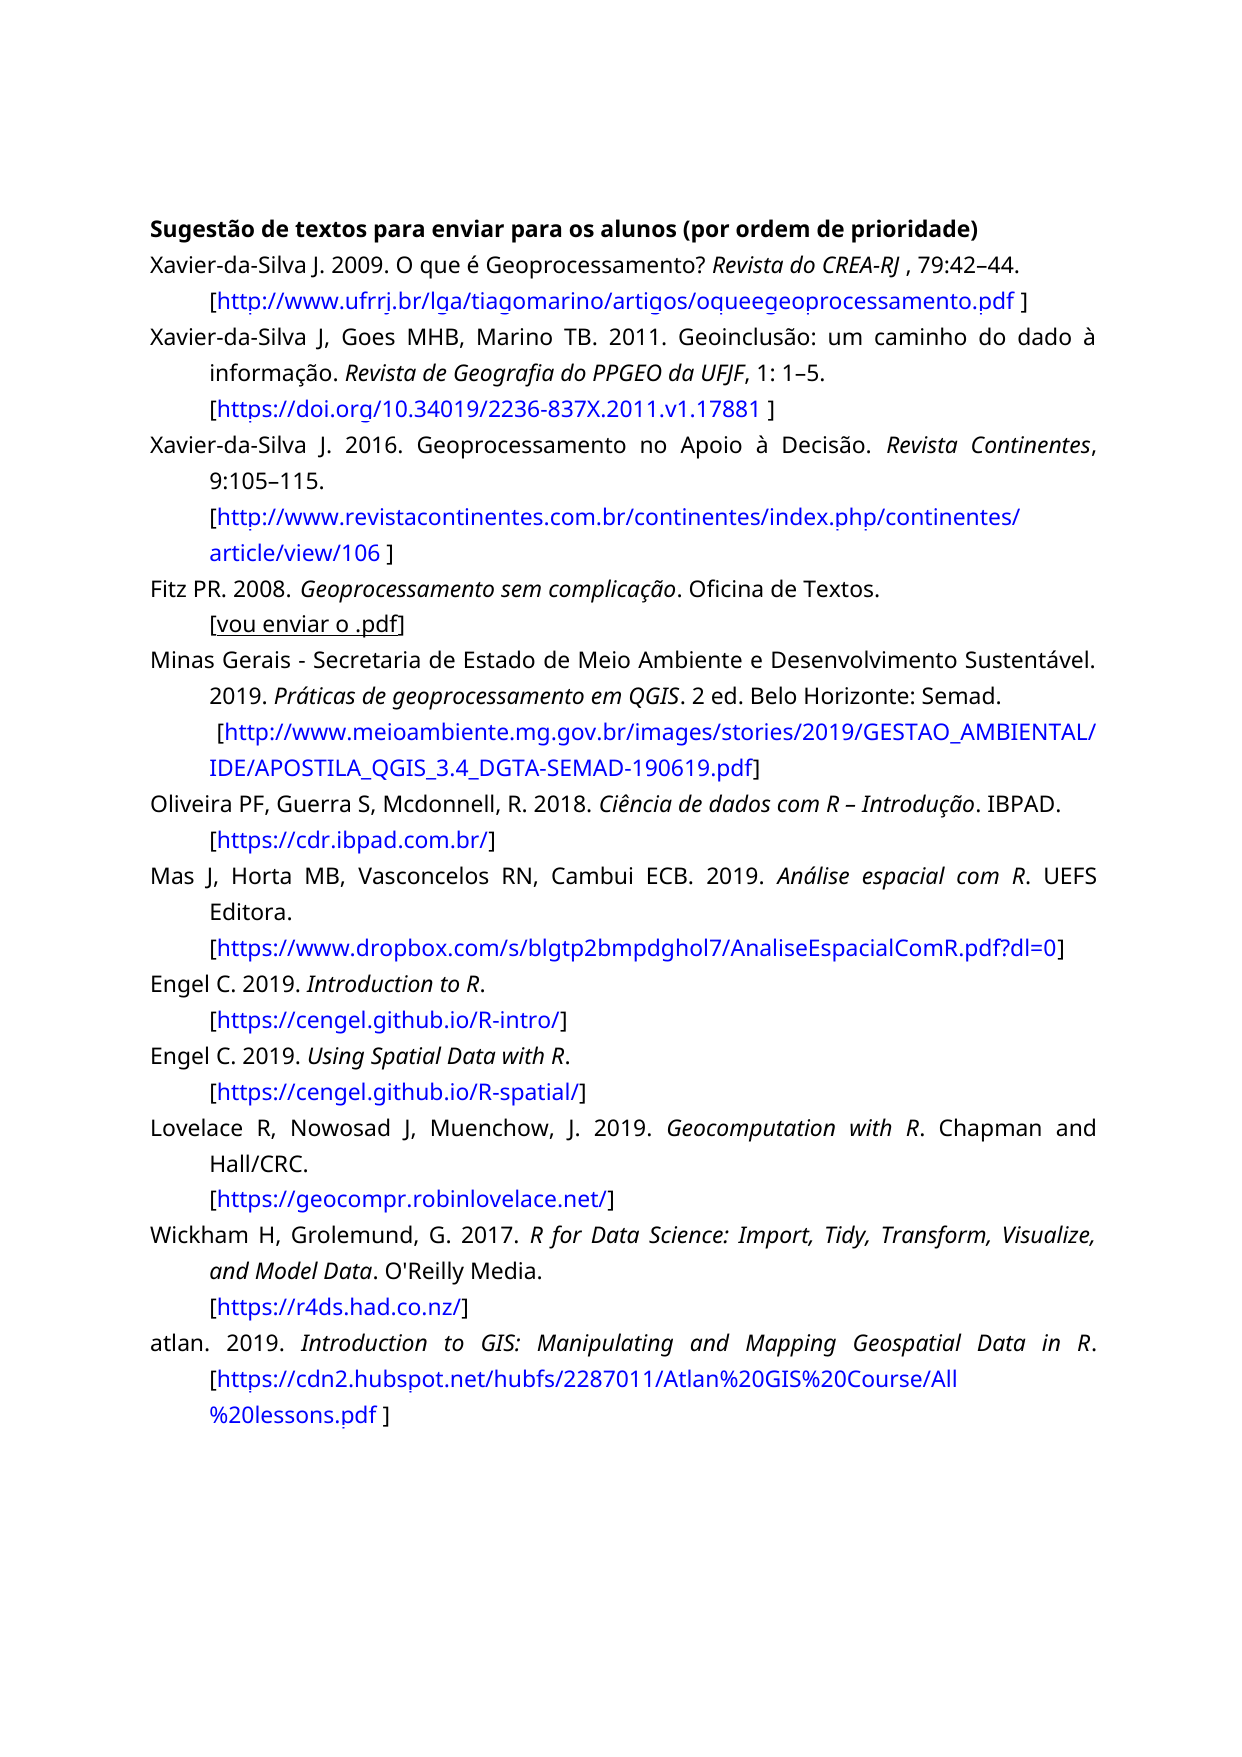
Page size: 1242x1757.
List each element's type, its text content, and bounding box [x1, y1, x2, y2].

subtitle [https://cengel.github.io/R-spatial/] [150, 1076, 1097, 1107]
text [http://www.ufrrj.br/lga/tiagomarino/artigos/oqueegeoprocessamento.pdf ] [150, 285, 1097, 316]
text Oliveira PF, Guerra S, Mcdonnell, R. 2018. Ciência de dados com R – Introdução. IBPAD. [150, 788, 1097, 819]
subtitle Engel C. 2019. Introduction to R. [150, 968, 1097, 999]
text Xavier-da-Silva J, Goes MHB, Marino TB. 2011. Geoinclusão: um caminho do dado à informação. Revista de Geografia do PPGEO da UFJF, 1: 1–5. [150, 321, 1097, 388]
text [https://doi.org/10.34019/2236-837X.2011.v1.17881 ] [150, 393, 1097, 424]
text [https://r4ds.had.co.nz/] [150, 1291, 1097, 1322]
text [https://cdr.ibpad.com.br/] [150, 824, 1097, 855]
text Xavier-da-Silva J. 2009. O que é Geoprocessamento? Revista do CREA-RJ , 79:42–44. [150, 249, 1097, 280]
text [http://www.meioambiente.mg.gov.br/images/stories/2019/GESTAO_AMBIENTAL/IDE/APOSTILA_QGIS_3.4_DGTA-SEMAD-190619.pdf] [150, 716, 1097, 783]
text [https://geocompr.robinlovelace.net/] [150, 1183, 1097, 1215]
text Wickham H, Grolemund, G. 2017. R for Data Science: Import, Tidy, Transform, Visualize, and Model Data. O'Reilly Media. [150, 1219, 1097, 1287]
subtitle [https://cengel.github.io/R-intro/] [150, 1004, 1097, 1035]
text Xavier-da-Silva J. 2016. Geoprocessamento no Apoio à Decisão. Revista Continentes, 9:105–115. [150, 429, 1097, 496]
text [http://www.revistacontinentes.com.br/continentes/index.php/continentes/article/view/106 ] [150, 501, 1097, 568]
text [vou enviar o .pdf] [150, 608, 1097, 640]
text Lovelace R, Nowosad J, Muenchow, J. 2019. Geocomputation with R. Chapman and Hall/CRC. [150, 1112, 1097, 1179]
subtitle Engel C. 2019. Using Spatial Data with R. [150, 1040, 1097, 1071]
text atlan. 2019. Introduction to GIS: Manipulating and Mapping Geospatial Data in R. [https://cdn2.hubspot.net/hubfs/2287011/Atlan%20GIS%20Course/All%20lessons.pdf ] [150, 1327, 1097, 1430]
text Minas Gerais - Secretaria de Estado de Meio Ambiente e Desenvolvimento Sustentável. 2019. Práticas de geoprocessamento em QGIS. 2 ed. Belo Horizonte: Semad. [150, 644, 1097, 712]
text Fitz PR. 2008. Geoprocessamento sem complicação. Oficina de Textos. [150, 572, 1097, 604]
text Sugestão de textos para enviar para os alunos (por ordem de prioridade) [150, 213, 1097, 244]
text Mas J, Horta MB, Vasconcelos RN, Cambui ECB. 2019. Análise espacial com R. UEFS Editora. [https://www.dropbox.com/s/blgtp2bmpdghol7/AnaliseEspacialComR.pdf?dl=0] [150, 860, 1097, 963]
